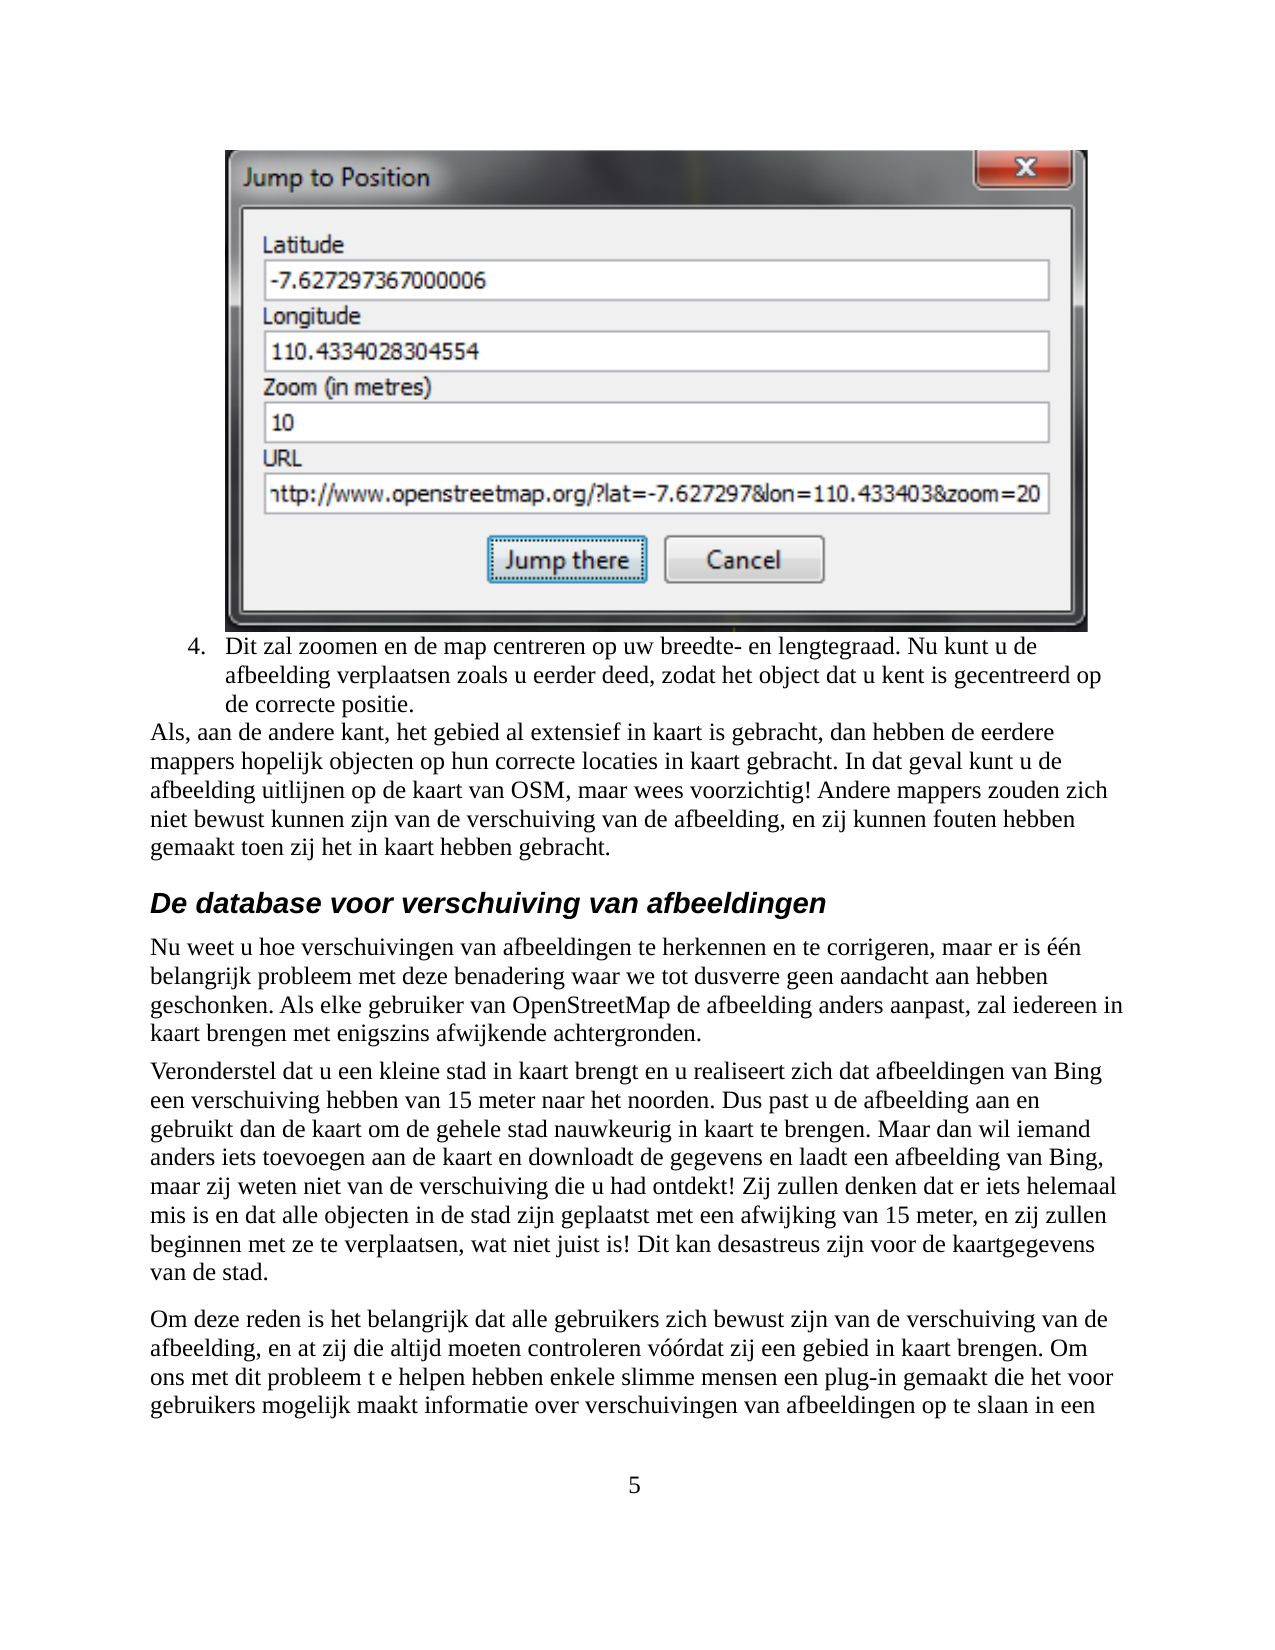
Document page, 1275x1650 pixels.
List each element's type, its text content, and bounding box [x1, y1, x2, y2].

text Nu weet u hoe verschuivingen van afbeeldingen te herkennen en te corrigeren, maar er is één belangrijk probleem met deze benadering waar we tot dusverre geen aandacht aan hebben geschonken. Als elke gebruiker van OpenStreetMap de afbeelding anders aanpast, zal iedereen in kaart brengen met enigszins afwijkende achtergronden. [150, 932, 1125, 1047]
list [1088, 150, 1125, 631]
picture [225, 150, 1088, 632]
list Dit zal zoomen en de map centreren op uw breedte- en lengtegraad. Nu kunt u de afbeelding verplaatsen zoals u eerder deed, zodat het object dat u kent is gecentreerd op de correcte positie. [187, 631, 1125, 717]
text Om deze reden is het belangrijk dat alle gebruikers zich bewust zijn van de verschuiving van de afbeelding, en at zij die altijd moeten controleren vóórdat zij een gebied in kaart brengen. Om ons met dit probleem t e helpen hebben enkele slimme mensen een plug-in gemaakt die het voor gebruikers mogelijk maakt informatie over verschuivingen van afbeeldingen op te slaan in een [150, 1304, 1125, 1419]
list [187, 150, 225, 631]
subtitle De database voor verschuiving van afbeeldingen [150, 886, 1125, 920]
text Als, aan de andere kant, het gebied al extensief in kaart is gebracht, dan hebben de eerdere mappers hopelijk objecten op hun correcte locaties in kaart gebracht. In dat geval kunt u de afbeelding uitlijnen op de kaart van OSM, maar wees voorzichtig! Andere mappers zouden zich niet bewust kunnen zijn van de verschuiving van de afbeelding, en zij kunnen fouten hebben gemaakt toen zij het in kaart hebben gebracht. [150, 717, 1125, 861]
text Veronderstel dat u een kleine stad in kaart brengt en u realiseert zich dat afbeeldingen van Bing een verschuiving hebben van 15 meter naar het noorden. Dus past u de afbeelding aan en gebruikt dan de kaart om de gehele stad nauwkeurig in kaart te brengen. Maar dan wil iemand anders iets toevoegen aan de kaart en downloadt de gegevens en laadt een afbeelding van Bing, maar zij weten niet van de verschuiving die u had ontdekt! Zij zullen denken dat er iets helemaal mis is en dat alle objecten in de stad zijn geplaatst met een afwijking van 15 meter, en zij zullen beginnen met ze te verplaatsen, wat niet juist is! Dit kan desastreus zijn voor de kaartgegevens van de stad. [150, 1056, 1125, 1286]
